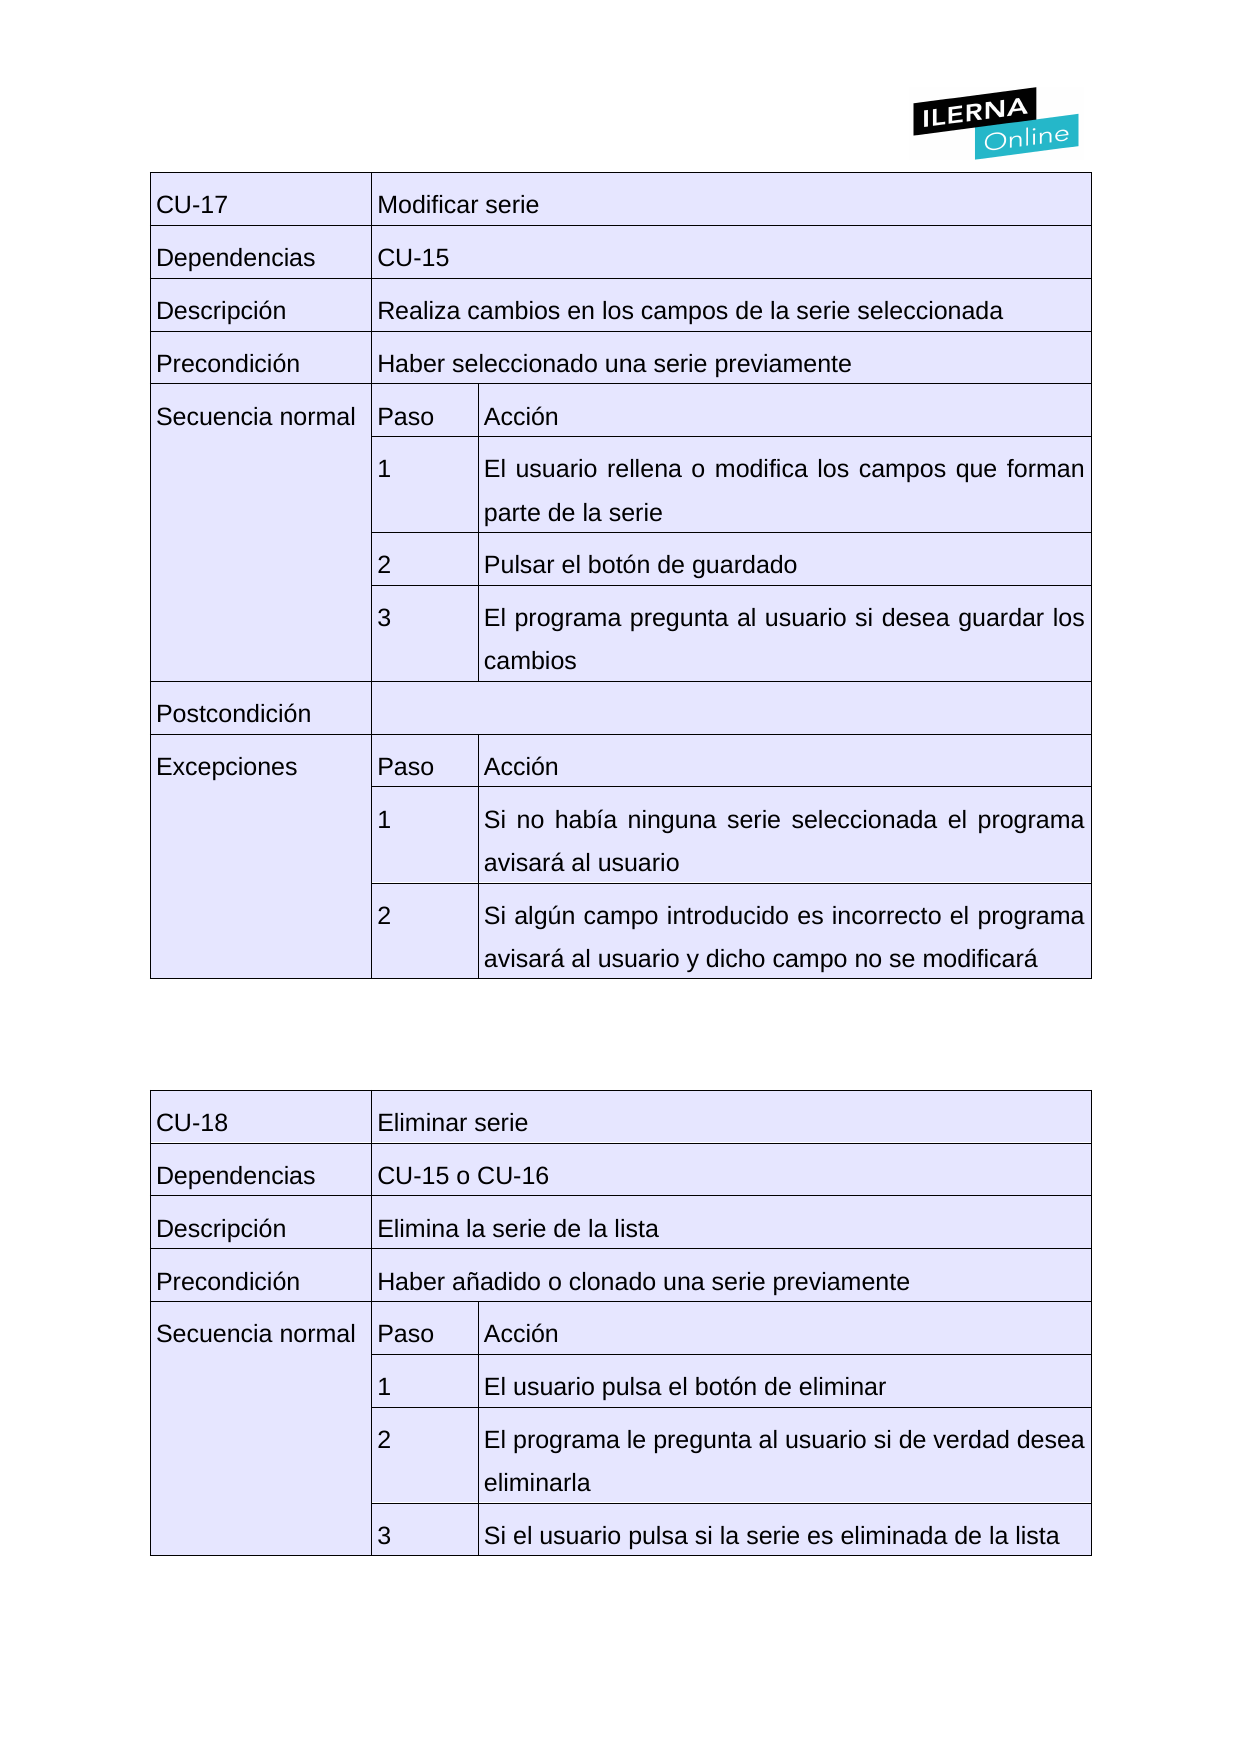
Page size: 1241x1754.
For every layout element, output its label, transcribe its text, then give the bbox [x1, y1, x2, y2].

table_cell [372, 682, 1091, 734]
table_cell CU-15 o CU-16 [372, 1144, 1091, 1195]
table_cell Precondición [151, 332, 371, 383]
table_cell 1 [372, 1355, 478, 1407]
table_cell Descripción [151, 1196, 371, 1248]
table_cell Paso [372, 384, 478, 436]
table_cell Secuencia normal [151, 384, 371, 681]
table_cell El usuario pulsa el botón de eliminar [479, 1355, 1091, 1407]
table_cell 2 [372, 1408, 478, 1502]
table_cell 3 [372, 586, 478, 681]
table_cell 2 [372, 884, 478, 978]
table_cell Si algún campo introducido es incorrecto el programa avisará al usuario y dicho campo no se modificará [479, 884, 1091, 978]
table_cell 2 [372, 533, 478, 585]
table_cell Pulsar el botón de guardado [479, 533, 1091, 585]
table_cell Acción [479, 735, 1091, 786]
table_cell El programa le pregunta al usuario si de verdad desea eliminarla [479, 1408, 1091, 1502]
table_cell Elimina la serie de la lista [372, 1196, 1091, 1248]
table_cell Haber añadido o clonado una serie previamente [372, 1249, 1091, 1301]
table_cell Realiza cambios en los campos de la serie seleccionada [372, 279, 1091, 331]
table_cell CU-15 [372, 226, 1091, 278]
table_cell Precondición [151, 1249, 371, 1301]
table_cell Si el usuario pulsa si la serie es eliminada de la lista [479, 1504, 1091, 1555]
table_header Modificar serie [372, 173, 1091, 225]
table_cell 1 [372, 787, 478, 882]
table_cell El programa pregunta al usuario si desea guardar los cambios [479, 586, 1091, 681]
table_cell Secuencia normal [151, 1302, 371, 1555]
table_cell Paso [372, 735, 478, 786]
picture [908, 87, 1084, 160]
table_header CU-17 [151, 173, 371, 225]
table_cell Dependencias [151, 1144, 371, 1195]
table_cell Postcondición [151, 682, 371, 734]
table_header CU-18 [151, 1091, 371, 1142]
table_cell 3 [372, 1504, 478, 1555]
table_cell Excepciones [151, 735, 371, 978]
table_header Eliminar serie [372, 1091, 1091, 1142]
table_cell Si no había ninguna serie seleccionada el programa avisará al usuario [479, 787, 1091, 882]
table_cell Paso [372, 1302, 478, 1354]
table_cell Dependencias [151, 226, 371, 278]
table_cell Descripción [151, 279, 371, 331]
table_cell 1 [372, 437, 478, 532]
table_cell Acción [479, 1302, 1091, 1354]
table_cell El usuario rellena o modifica los campos que forman parte de la serie [479, 437, 1091, 532]
table_cell Acción [479, 384, 1091, 436]
table_cell Haber seleccionado una serie previamente [372, 332, 1091, 383]
